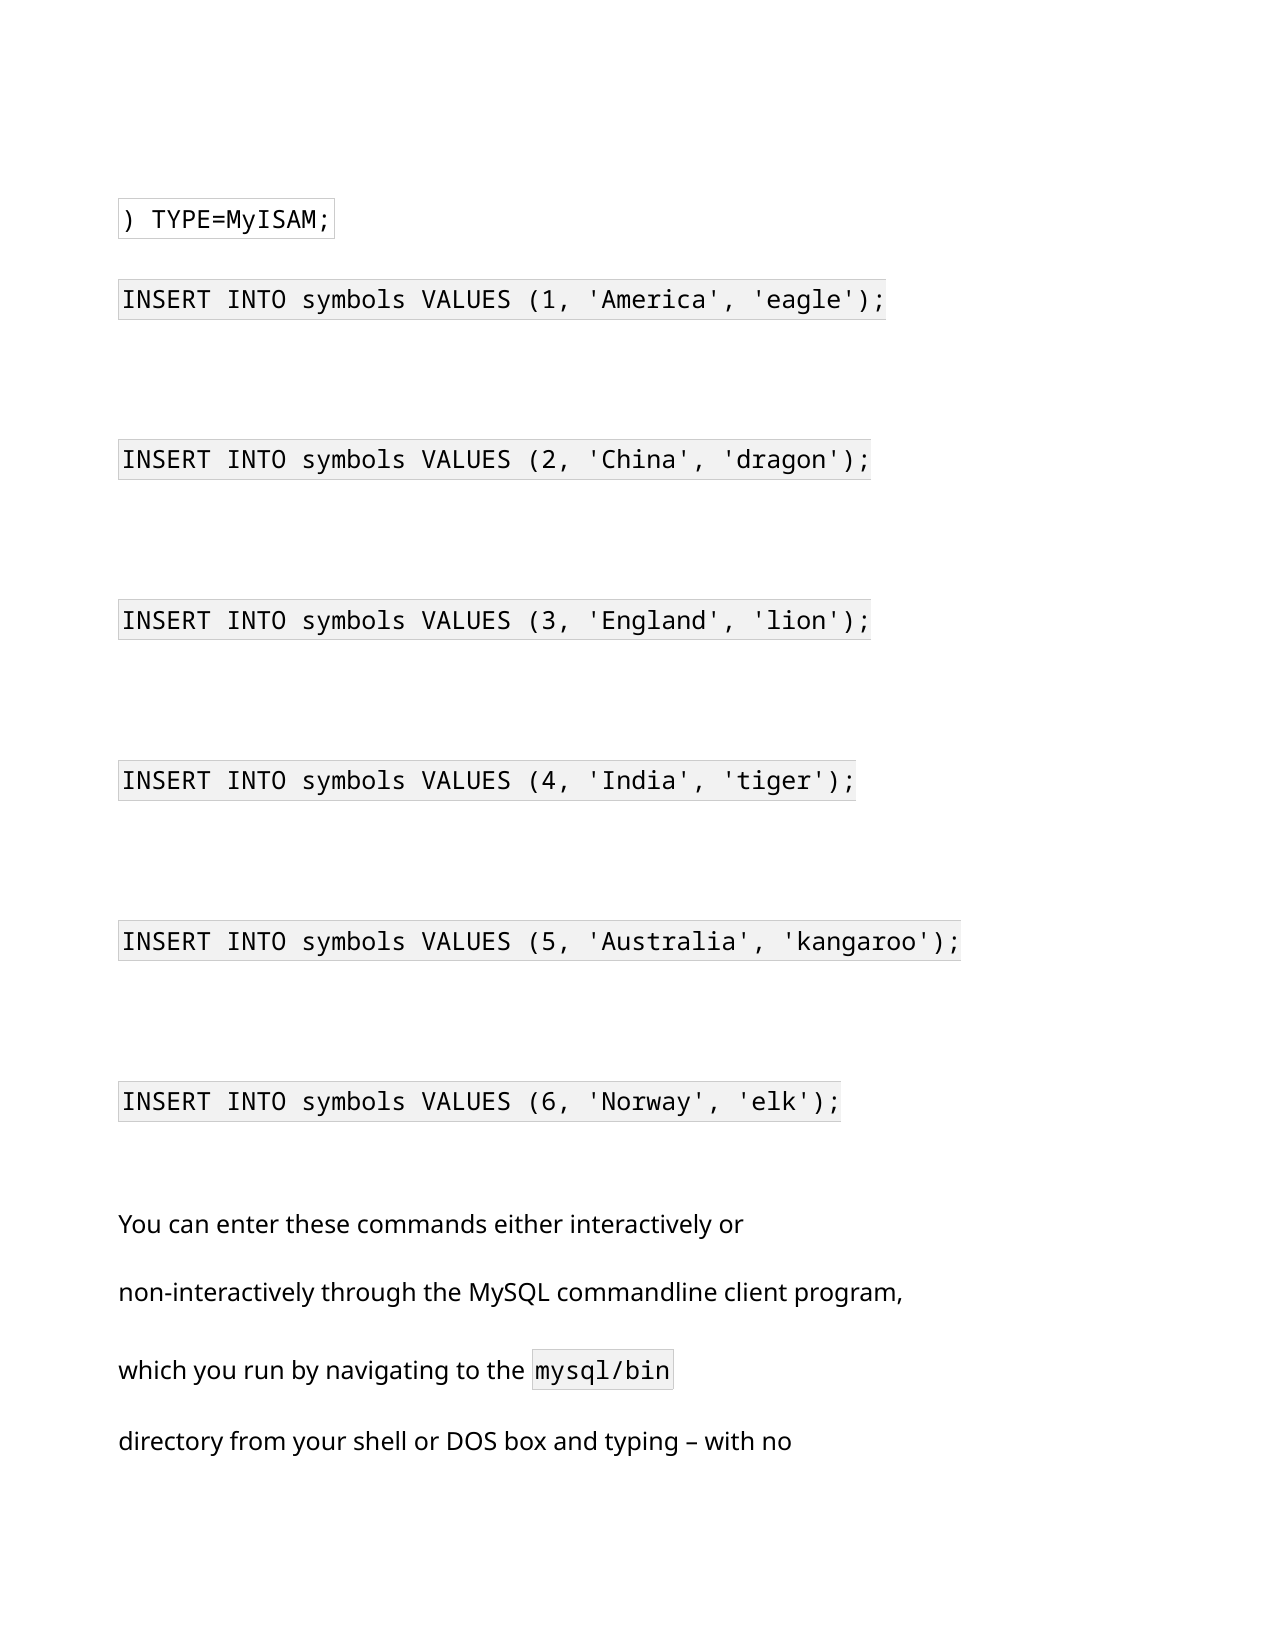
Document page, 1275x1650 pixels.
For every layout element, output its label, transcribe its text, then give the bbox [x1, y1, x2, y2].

text ) TYPE=MyISAM; [118, 118, 1157, 238]
text INSERT INTO symbols VALUES (1, 'America', 'eagle'); INSERT INTO symbols VALUES (2, 'China', 'dragon'); INSERT INTO symbols VALUES (3, 'England', 'lion'); INSERT INTO symbols VALUES (4, 'India', 'tiger'); INSERT INTO symbols VALUES (5, 'Australia', 'kangaroo'); INSERT INTO symbols VALUES (6, 'Norway', 'elk'); [118, 278, 1157, 1178]
text You can enter these commands either interactively or non-interactively through the MySQL commandline client program, which you run by navigating to the mysql/bin directory from your shell or DOS box and typing – with no [118, 1207, 1157, 1457]
